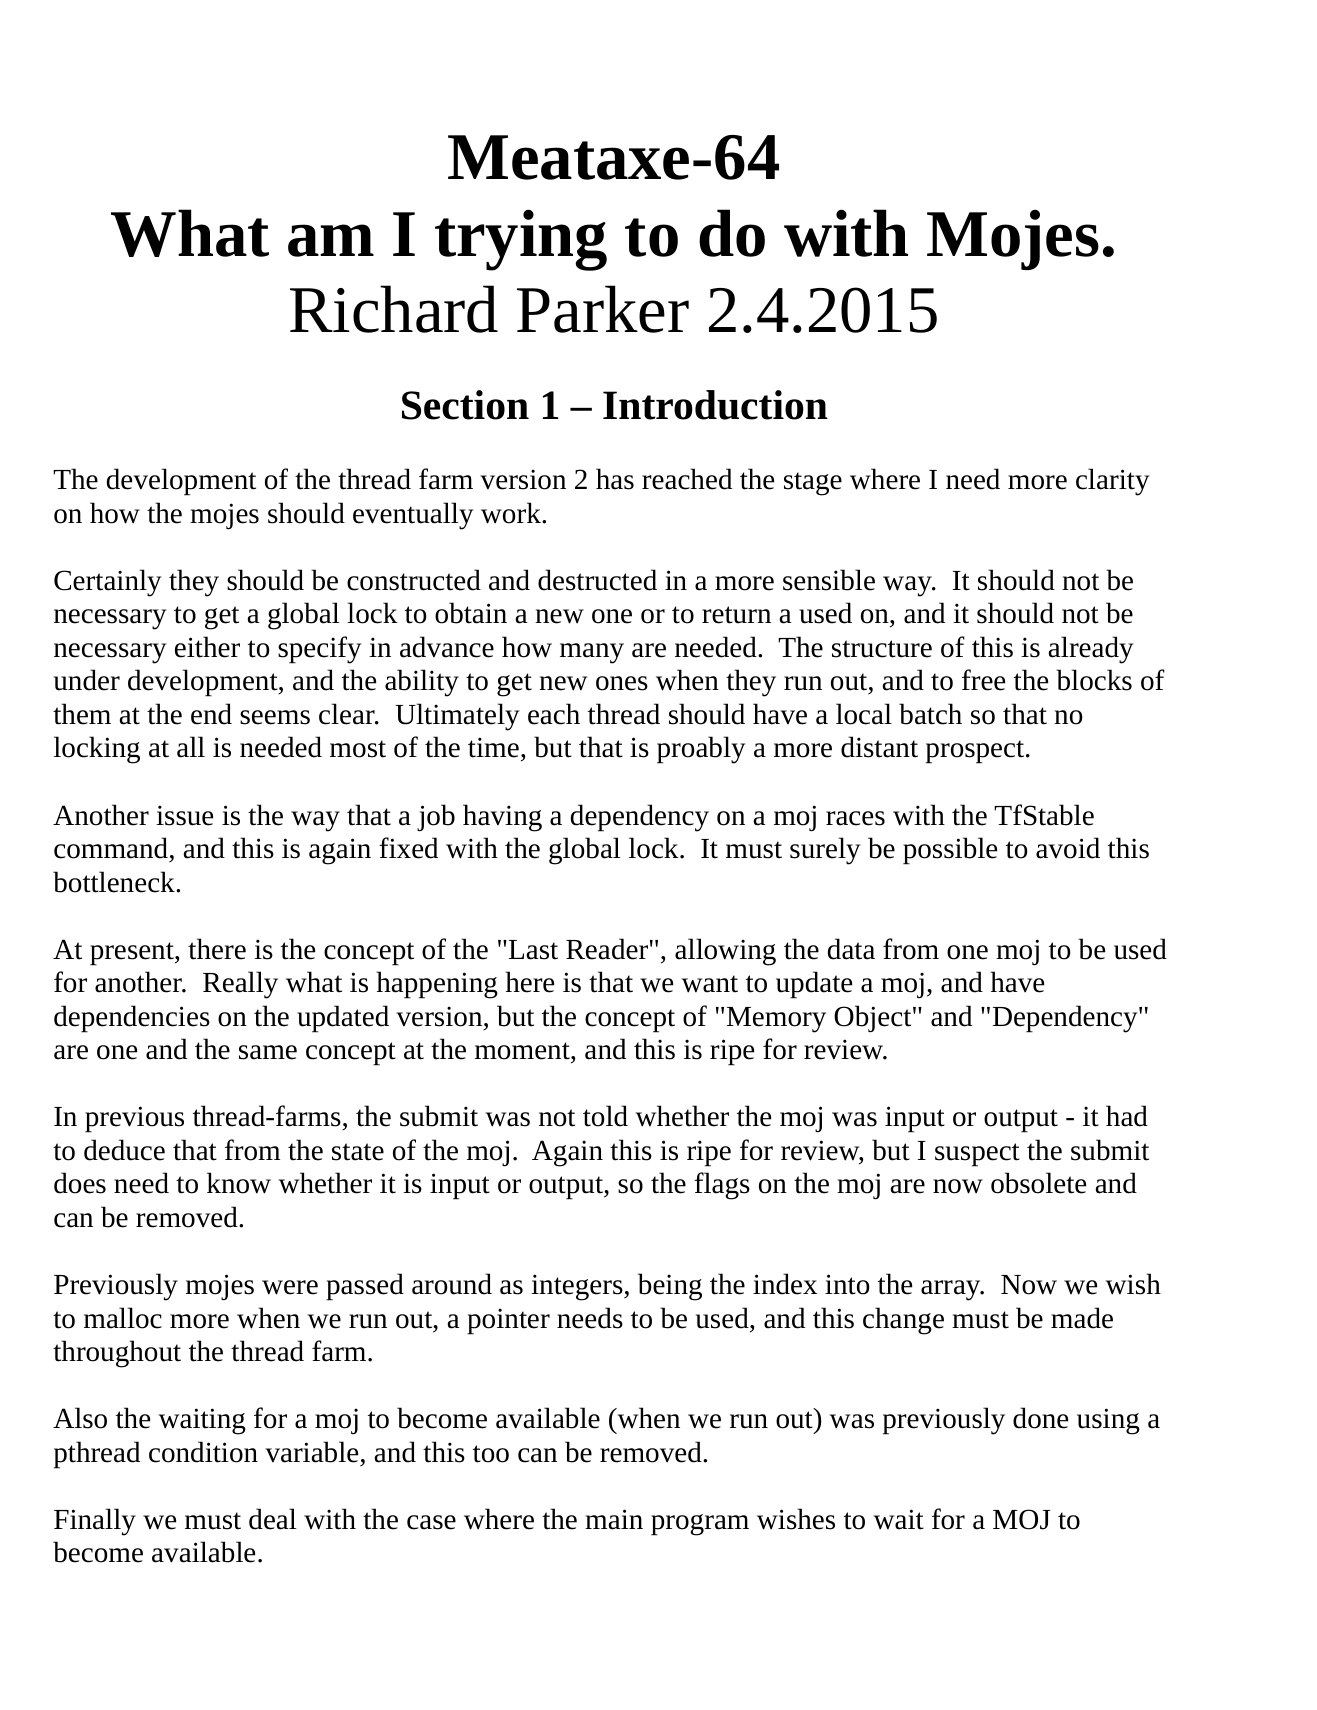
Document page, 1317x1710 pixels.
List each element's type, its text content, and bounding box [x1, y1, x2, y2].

text Finally we must deal with the case where the main program wishes to wait for a MOJ to become available. [53, 1502, 1174, 1569]
text Previously mojes were passed around as integers, being the index into the array. Now we wish to malloc more when we run out, a pointer needs to be used, and this change must be made throughout the thread farm. [53, 1267, 1174, 1368]
text Richard Parker 2.4.2015 [53, 271, 1174, 347]
text Certainly they should be constructed and destructed in a more sensible way. It should not be necessary to get a global lock to obtain a new one or to return a used on, and it should not be necessary either to specify in advance how many are needed. The structure of this is already under development, and the ability to get new ones when they run out, and to free the blocks of them at the end seems clear. Ultimately each thread should have a local batch so that no locking at all is needed most of the time, but that is proably a more distant prospect. [53, 563, 1174, 764]
text Another issue is the way that a job having a dependency on a moj races with the TfStable command, and this is again fixed with the global lock. It must surely be possible to avoid this bottleneck. [53, 798, 1174, 898]
text Section 1 – Introduction [53, 381, 1174, 429]
text At present, there is the concept of the "Last Reader", allowing the data from one moj to be used for another. Really what is happening here is that we want to update a moj, and have dependencies on the updated version, but the concept of "Memory Object" and "Dependency" are one and the same concept at the moment, and this is ripe for review. [53, 932, 1174, 1066]
text In previous thread-farms, the submit was not told whether the moj was input or output - it had to deduce that from the state of the moj. Again this is ripe for review, but I suspect the submit does need to know whether it is input or output, so the flags on the moj are now obsolete and can be removed. [53, 1099, 1174, 1234]
text What am I trying to do with Mojes. [53, 194, 1174, 271]
text Meataxe-64 [53, 117, 1174, 194]
text Also the waiting for a moj to become available (when we run out) was previously done using a pthread condition variable, and this too can be removed. [53, 1401, 1174, 1468]
text The development of the thread farm version 2 has reached the stage where I need more clarity on how the mojes should eventually work. [53, 462, 1174, 529]
